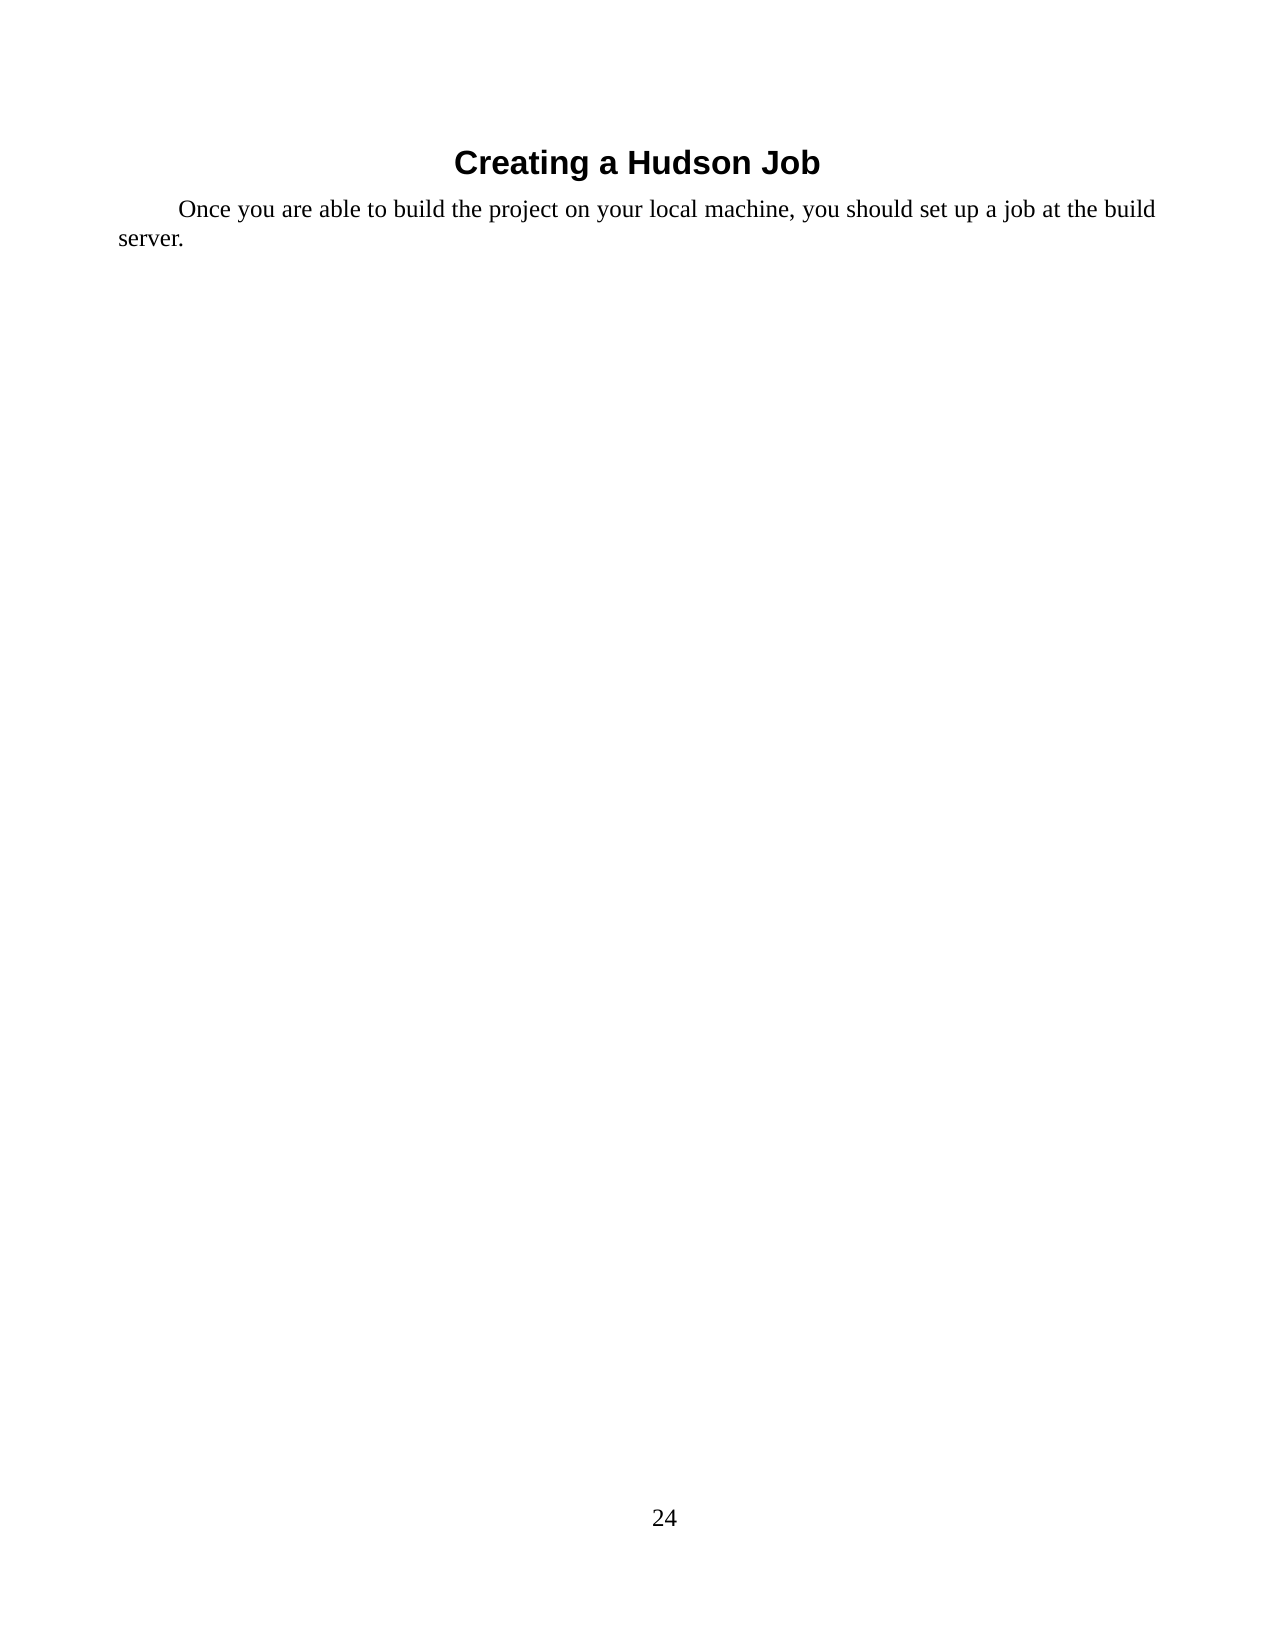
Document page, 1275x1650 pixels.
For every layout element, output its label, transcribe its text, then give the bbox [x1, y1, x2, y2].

subtitle Creating a Hudson Job [118, 143, 1157, 182]
text Once you are able to build the project on your local machine, you should set up a job at the build server. [118, 194, 1157, 252]
